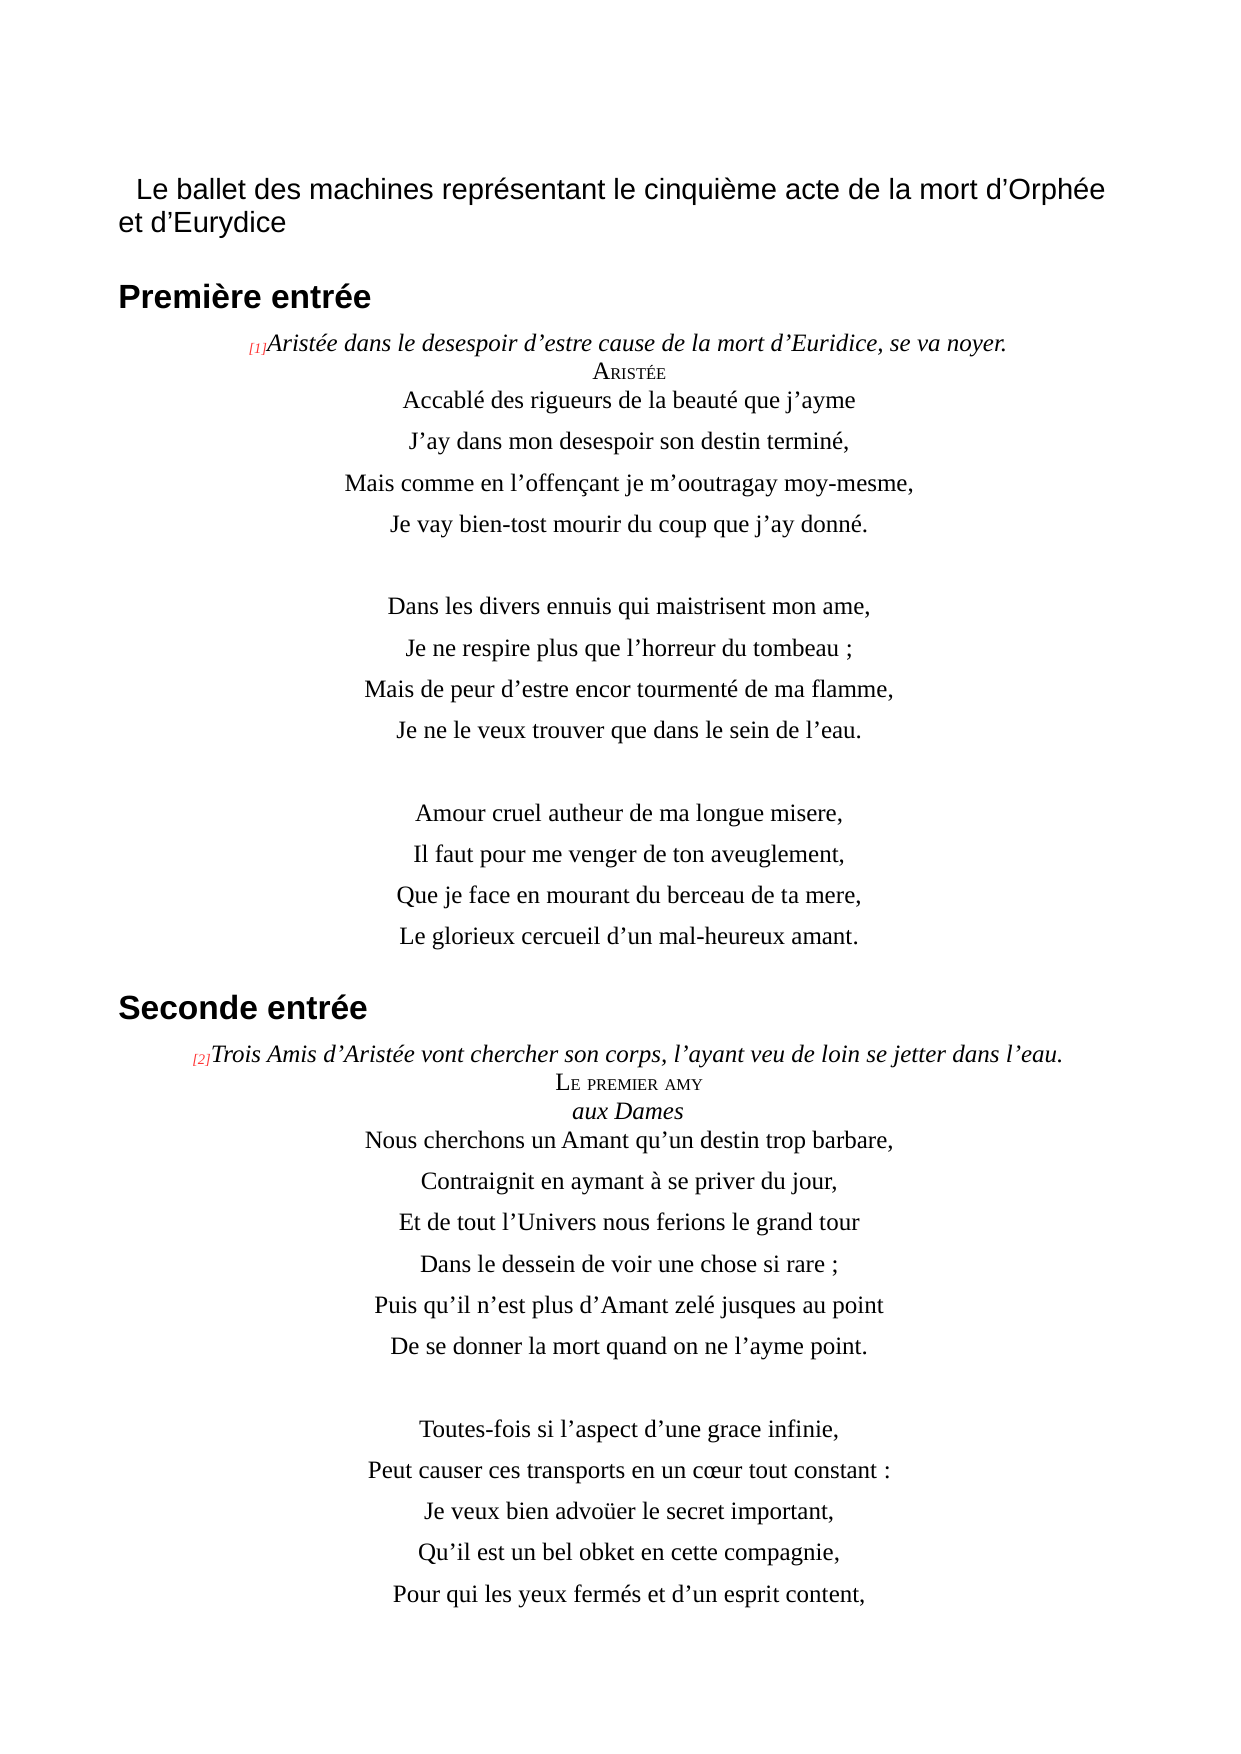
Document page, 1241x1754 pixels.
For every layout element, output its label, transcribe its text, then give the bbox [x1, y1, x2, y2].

text Que je face en mourant du berceau de ta mere, [118, 880, 1122, 909]
text Je veux bien advoüer le secret important, [118, 1496, 1122, 1525]
text Et de tout l’Univers nous ferions le grand tour [118, 1207, 1122, 1236]
text Je ne le veux trouver que dans le sein de l’eau. [118, 715, 1122, 744]
text [1]Aristée dans le desespoir d’estre cause de la mort d’Euridice, se va noyer. [118, 328, 1122, 356]
text Je vay bien-tost mourir du coup que j’ay donné. [118, 509, 1122, 538]
text Il faut pour me venger de ton aveuglement, [118, 839, 1122, 868]
text Puis qu’il n’est plus d’Amant zelé jusques au point [118, 1290, 1122, 1319]
text Accablé des rigueurs de la beauté que j’ayme [118, 385, 1122, 414]
text Je ne respire plus que l’horreur du tombeau ; [118, 633, 1122, 661]
text J’ay dans mon desespoir son destin terminé, [118, 426, 1122, 455]
text Qu’il est un bel obket en cette compagnie, [118, 1537, 1122, 1566]
text Contraignit en aymant à se priver du jour, [118, 1166, 1122, 1195]
text De se donner la mort quand on ne l’ayme point. [118, 1331, 1122, 1360]
text Mais de peur d’estre encor tourmenté de ma flamme, [118, 674, 1122, 703]
text Peut causer ces transports en un cœur tout constant : [118, 1455, 1122, 1484]
text Le premier amy [118, 1067, 1122, 1096]
text Dans le dessein de voir une chose si rare ; [118, 1249, 1122, 1277]
text Aristée [118, 356, 1122, 385]
text Amour cruel autheur de ma longue misere, [118, 798, 1122, 826]
subtitle Première entrée [118, 276, 1122, 315]
text Pour qui les yeux fermés et d’un esprit content, [118, 1579, 1122, 1607]
text aux Dames [118, 1096, 1122, 1125]
text Dans les divers ennuis qui maistrisent mon ame, [118, 591, 1122, 620]
text Toutes-fois si l’aspect d’une grace infinie, [118, 1414, 1122, 1442]
text [2]Trois Amis d’Aristée vont chercher son corps, l’ayant veu de loin se jetter dans l’eau. [118, 1039, 1122, 1067]
subtitle Seconde entrée [118, 988, 1122, 1026]
text Mais comme en l’offençant je m’ooutragay moy-mesme, [118, 468, 1122, 496]
text Le glorieux cercueil d’un mal-heureux amant. [118, 921, 1122, 950]
text Nous cherchons un Amant qu’un destin trop barbare, [118, 1125, 1122, 1154]
subtitle Le ballet des machines représentant le cinquième acte de la mort d’Orphée et d’Eurydice [118, 172, 1122, 239]
